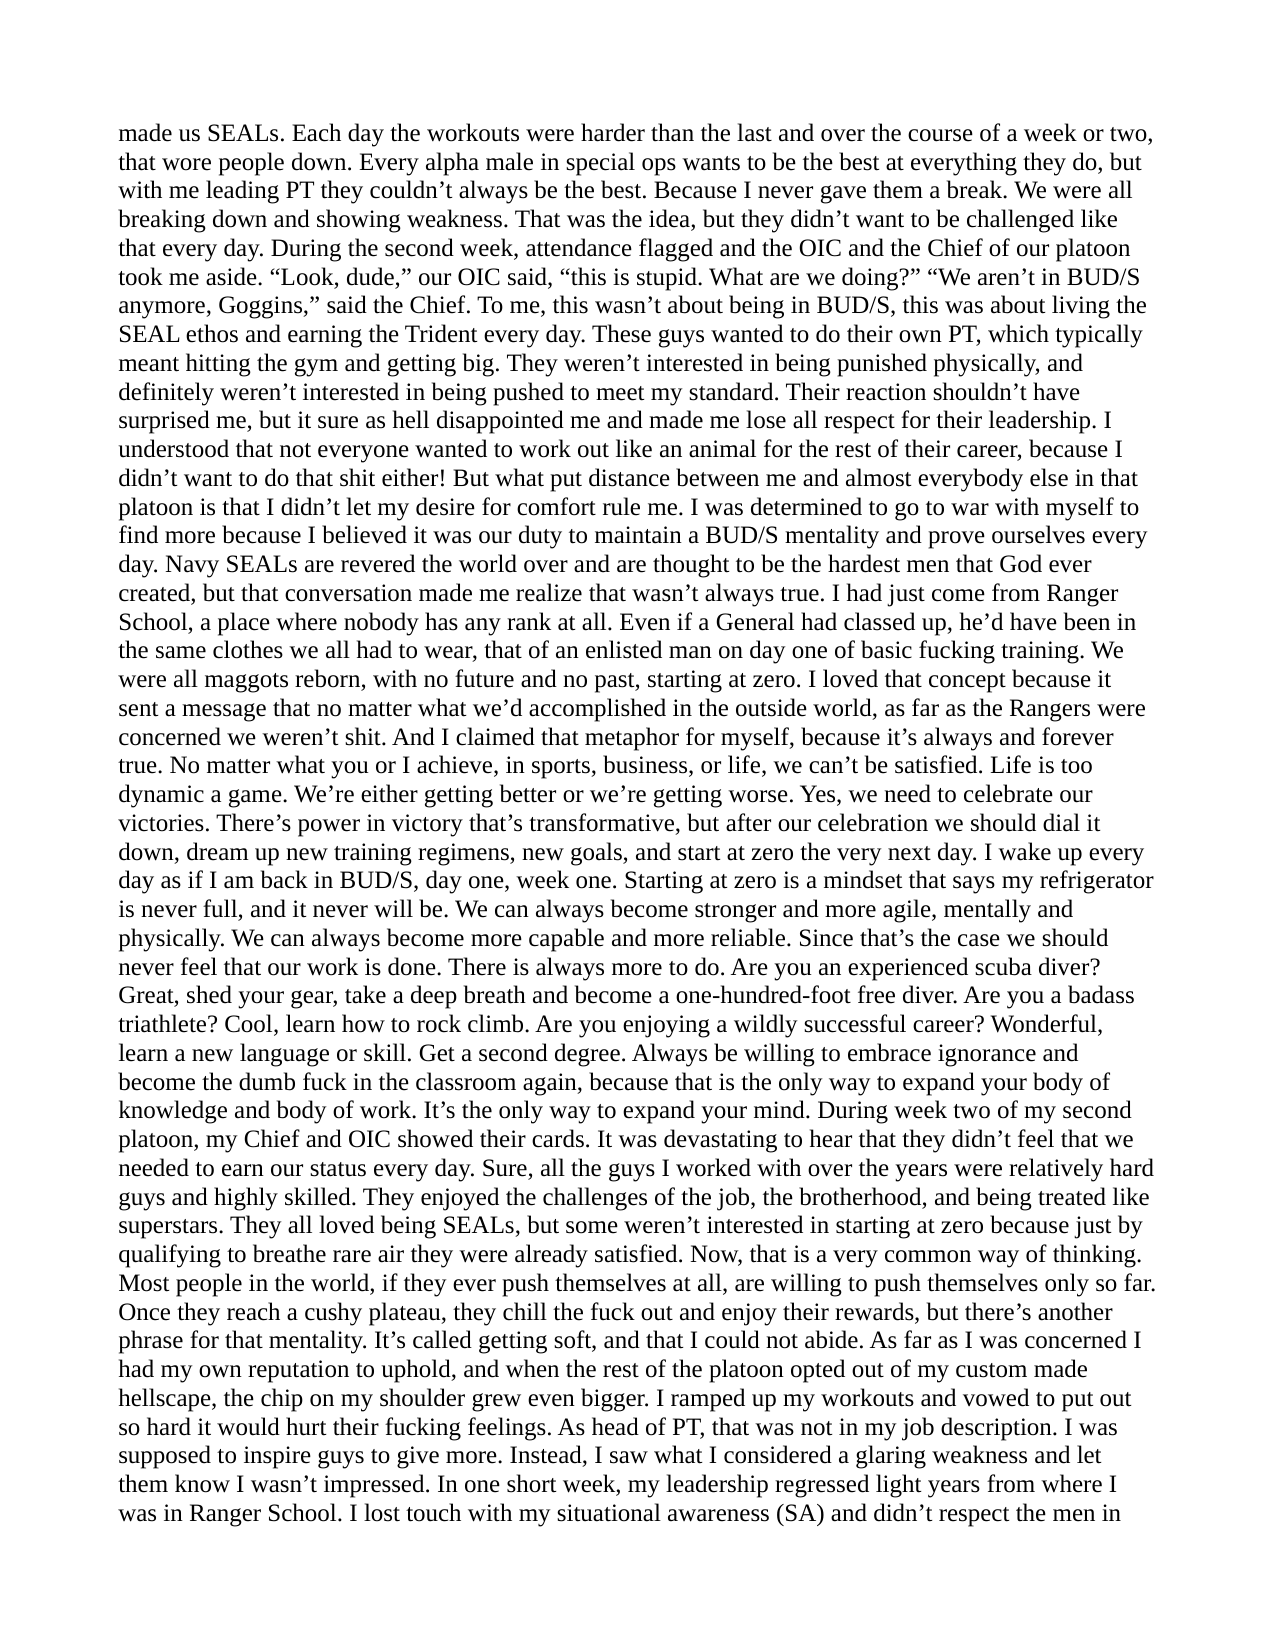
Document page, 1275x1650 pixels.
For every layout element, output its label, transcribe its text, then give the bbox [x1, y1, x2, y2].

text made us SEALs. Each day the workouts were harder than the last and over the course of a week or two, that wore people down. Every alpha male in special ops wants to be the best at everything they do, but with me leading PT they couldn’t always be the best. Because I never gave them a break. We were all breaking down and showing weakness. That was the idea, but they didn’t want to be challenged like that every day. During the second week, attendance flagged and the OIC and the Chief of our platoon took me aside. “Look, dude,” our OIC said, “this is stupid. What are we doing?” “We aren’t in BUD/S anymore, Goggins,” said the Chief. To me, this wasn’t about being in BUD/S, this was about living the SEAL ethos and earning the Trident every day. These guys wanted to do their own PT, which typically meant hitting the gym and getting big. They weren’t interested in being punished physically, and definitely weren’t interested in being pushed to meet my standard. Their reaction shouldn’t have surprised me, but it sure as hell disappointed me and made me lose all respect for their leadership. I understood that not everyone wanted to work out like an animal for the rest of their career, because I didn’t want to do that shit either! But what put distance between me and almost everybody else in that platoon is that I didn’t let my desire for comfort rule me. I was determined to go to war with myself to find more because I believed it was our duty to maintain a BUD/S mentality and prove ourselves every day. Navy SEALs are revered the world over and are thought to be the hardest men that God ever created, but that conversation made me realize that wasn’t always true. I had just come from Ranger School, a place where nobody has any rank at all. Even if a General had classed up, he’d have been in the same clothes we all had to wear, that of an enlisted man on day one of basic fucking training. We were all maggots reborn, with no future and no past, starting at zero. I loved that concept because it sent a message that no matter what we’d accomplished in the outside world, as far as the Rangers were concerned we weren’t shit. And I claimed that metaphor for myself, because it’s always and forever true. No matter what you or I achieve, in sports, business, or life, we can’t be satisfied. Life is too dynamic a game. We’re either getting better or we’re getting worse. Yes, we need to celebrate our victories. There’s power in victory that’s transformative, but after our celebration we should dial it down, dream up new training regimens, new goals, and start at zero the very next day. I wake up every day as if I am back in BUD/S, day one, week one. Starting at zero is a mindset that says my refrigerator is never full, and it never will be. We can always become stronger and more agile, mentally and physically. We can always become more capable and more reliable. Since that’s the case we should never feel that our work is done. There is always more to do. Are you an experienced scuba diver? Great, shed your gear, take a deep breath and become a one-hundred-foot free diver. Are you a badass triathlete? Cool, learn how to rock climb. Are you enjoying a wildly successful career? Wonderful, learn a new language or skill. Get a second degree. Always be willing to embrace ignorance and become the dumb fuck in the classroom again, because that is the only way to expand your body of knowledge and body of work. It’s the only way to expand your mind. During week two of my second platoon, my Chief and OIC showed their cards. It was devastating to hear that they didn’t feel that we needed to earn our status every day. Sure, all the guys I worked with over the years were relatively hard guys and highly skilled. They enjoyed the challenges of the job, the brotherhood, and being treated like superstars. They all loved being SEALs, but some weren’t interested in starting at zero because just by qualifying to breathe rare air they were already satisfied. Now, that is a very common way of thinking. Most people in the world, if they ever push themselves at all, are willing to push themselves only so far. Once they reach a cushy plateau, they chill the fuck out and enjoy their rewards, but there’s another phrase for that mentality. It’s called getting soft, and that I could not abide. As far as I was concerned I had my own reputation to uphold, and when the rest of the platoon opted out of my custom made hellscape, the chip on my shoulder grew even bigger. I ramped up my workouts and vowed to put out so hard it would hurt their fucking feelings. As head of PT, that was not in my job description. I was supposed to inspire guys to give more. Instead, I saw what I considered a glaring weakness and let them know I wasn’t impressed. In one short week, my leadership regressed light years from where I was in Ranger School. I lost touch with my situational awareness (SA) and didn’t respect the men in [118, 118, 1157, 1527]
